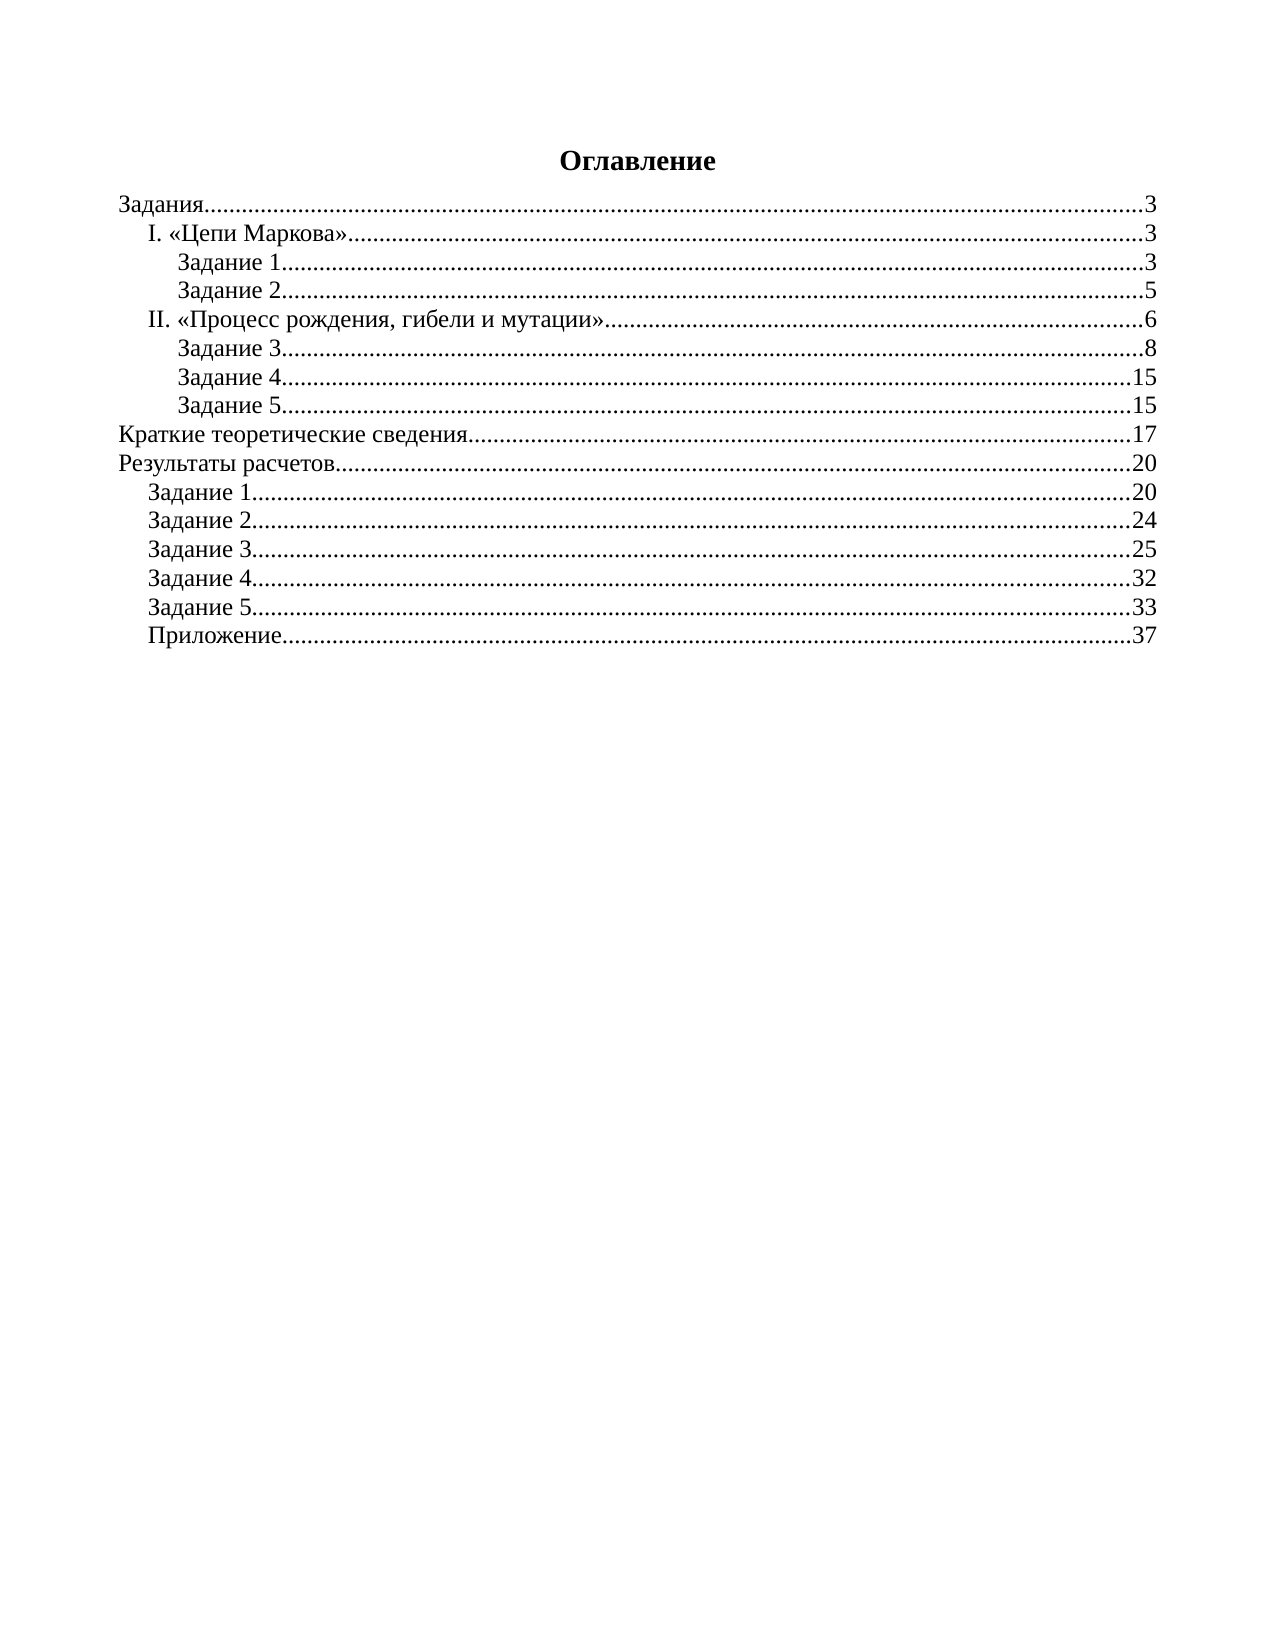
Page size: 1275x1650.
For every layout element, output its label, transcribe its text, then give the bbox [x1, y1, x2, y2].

text Задание 5 33 [148, 592, 1157, 620]
text Задания 3 [118, 189, 1157, 218]
text Задание 2 24 [148, 505, 1157, 534]
text Задание 1 3 [177, 247, 1157, 275]
text Задание 4 15 [177, 362, 1157, 390]
text II. «Процесс рождения, гибели и мутации» 6 [148, 304, 1157, 333]
text I. «Цепи Маркова» 3 [148, 218, 1157, 247]
text Результаты расчетов 20 [118, 448, 1157, 477]
text Задание 3 25 [148, 534, 1157, 563]
text Приложение 37 [148, 620, 1157, 649]
text Задание 1 20 [148, 477, 1157, 505]
text Задание 3 8 [177, 333, 1157, 362]
text Задание 5 15 [177, 390, 1157, 419]
text Краткие теоретические сведения 17 [118, 419, 1157, 448]
text Задание 4 32 [148, 563, 1157, 592]
text Задание 2 5 [177, 275, 1157, 304]
subtitle Оглавление [118, 143, 1157, 177]
